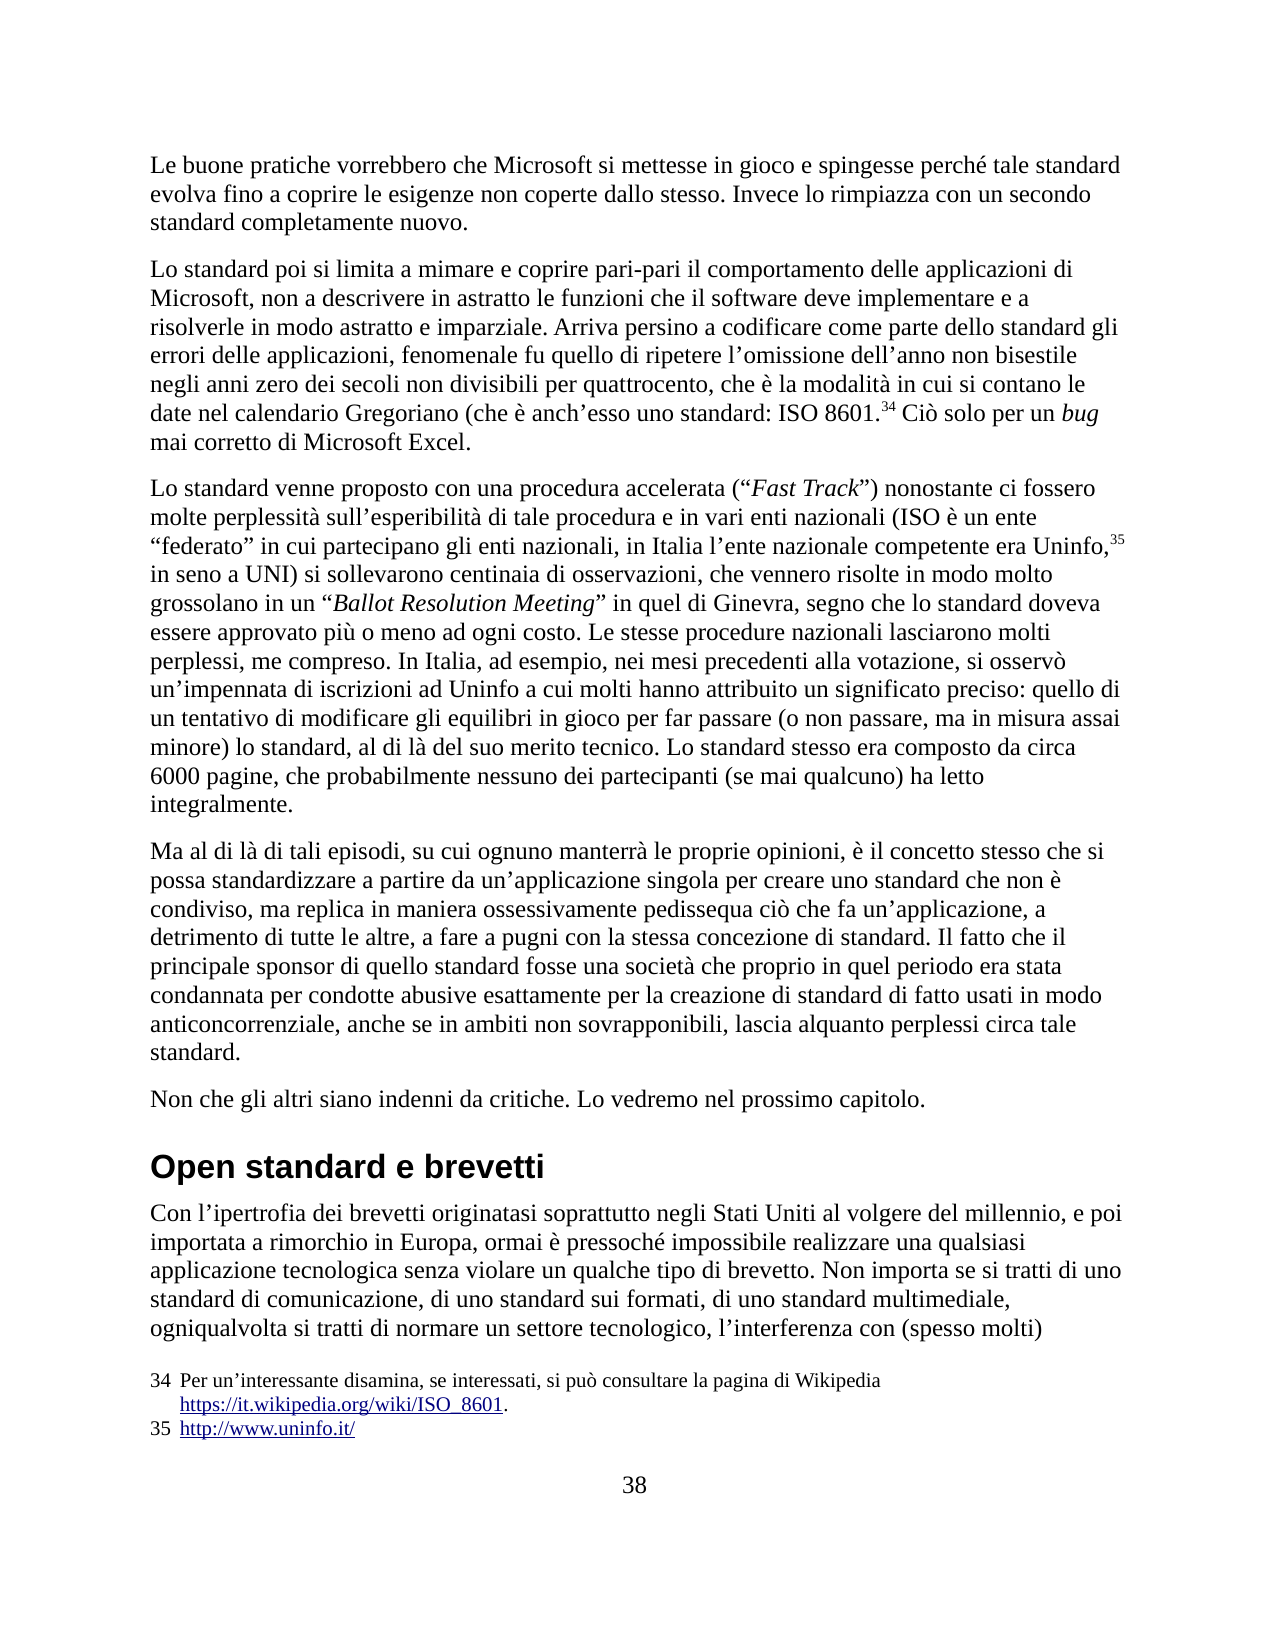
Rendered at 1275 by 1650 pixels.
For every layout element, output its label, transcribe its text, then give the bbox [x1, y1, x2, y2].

text Con l’ipertrofia dei brevetti originatasi soprattutto negli Stati Uniti al volgere del millennio, e poi importata a rimorchio in Europa, ormai è pressoché impossibile realizzare una qualsiasi applicazione tecnologica senza violare un qualche tipo di brevetto. Non importa se si tratti di uno standard di comunicazione, di uno standard sui formati, di uno standard multimediale, ogniqualvolta si tratti di normare un settore tecnologico, l’interferenza con (spesso molti) [150, 1198, 1125, 1342]
text Per un’interessante disamina, se interessati, si può consultare la pagina di Wikipedia https://it.wikipedia.org/wiki/ISO_8601. [150, 1368, 1125, 1416]
text http://www.uninfo.it/ [150, 1416, 1125, 1440]
text Ma al di là di tali episodi, su cui ognuno manterrà le proprie opinioni, è il concetto stesso che si possa standardizzare a partire da un’applicazione singola per creare uno standard che non è condiviso, ma replica in maniera ossessivamente pedissequa ciò che fa un’applicazione, a detrimento di tutte le altre, a fare a pugni con la stessa concezione di standard. Il fatto che il principale sponsor di quello standard fosse una società che proprio in quel periodo era stata condannata per condotte abusive esattamente per la creazione di standard di fatto usati in modo anticoncorrenziale, anche se in ambiti non sovrapponibili, lascia alquanto perplessi circa tale standard. [150, 836, 1125, 1066]
text Lo standard venne proposto con una procedura accelerata (“Fast Track”) nonostante ci fossero molte perplessità sull’esperibilità di tale procedura e in vari enti nazionali (ISO è un ente “federato” in cui partecipano gli enti nazionali, in Italia l’ente nazionale competente era Uninfo, in seno a UNI) si sollevarono centinaia di osservazioni, che vennero risolte in modo molto grossolano in un “Ballot Resolution Meeting” in quel di Ginevra, segno che lo standard doveva essere approvato più o meno ad ogni costo. Le stesse procedure nazionali lasciarono molti perplessi, me compreso. In Italia, ad esempio, nei mesi precedenti alla votazione, si osservò un’impennata di iscrizioni ad Uninfo a cui molti hanno attribuito un significato preciso: quello di un tentativo di modificare gli equilibri in gioco per far passare (o non passare, ma in misura assai minore) lo standard, al di là del suo merito tecnico. Lo standard stesso era composto da circa 6000 pagine, che probabilmente nessuno dei partecipanti (se mai qualcuno) ha letto integralmente. [150, 473, 1125, 818]
text Lo standard poi si limita a mimare e coprire pari-pari il comportamento delle applicazioni di Microsoft, non a descrivere in astratto le funzioni che il software deve implementare e a risolverle in modo astratto e imparziale. Arriva persino a codificare come parte dello standard gli errori delle applicazioni, fenomenale fu quello di ripetere l’omissione dell’anno non bisestile negli anni zero dei secoli non divisibili per quattrocento, che è la modalità in cui si contano le date nel calendario Gregoriano (che è anch’esso uno standard: ISO 8601. Ciò solo per un bug mai corretto di Microsoft Excel. [150, 254, 1125, 455]
text Non che gli altri siano indenni da critiche. Lo vedremo nel prossimo capitolo. [150, 1084, 1125, 1113]
subtitle Open standard e brevetti [150, 1147, 1125, 1186]
text Le buone pratiche vorrebbero che Microsoft si mettesse in gioco e spingesse perché tale standard evolva fino a coprire le esigenze non coperte dallo stesso. Invece lo rimpiazza con un secondo standard completamente nuovo. [150, 150, 1125, 236]
